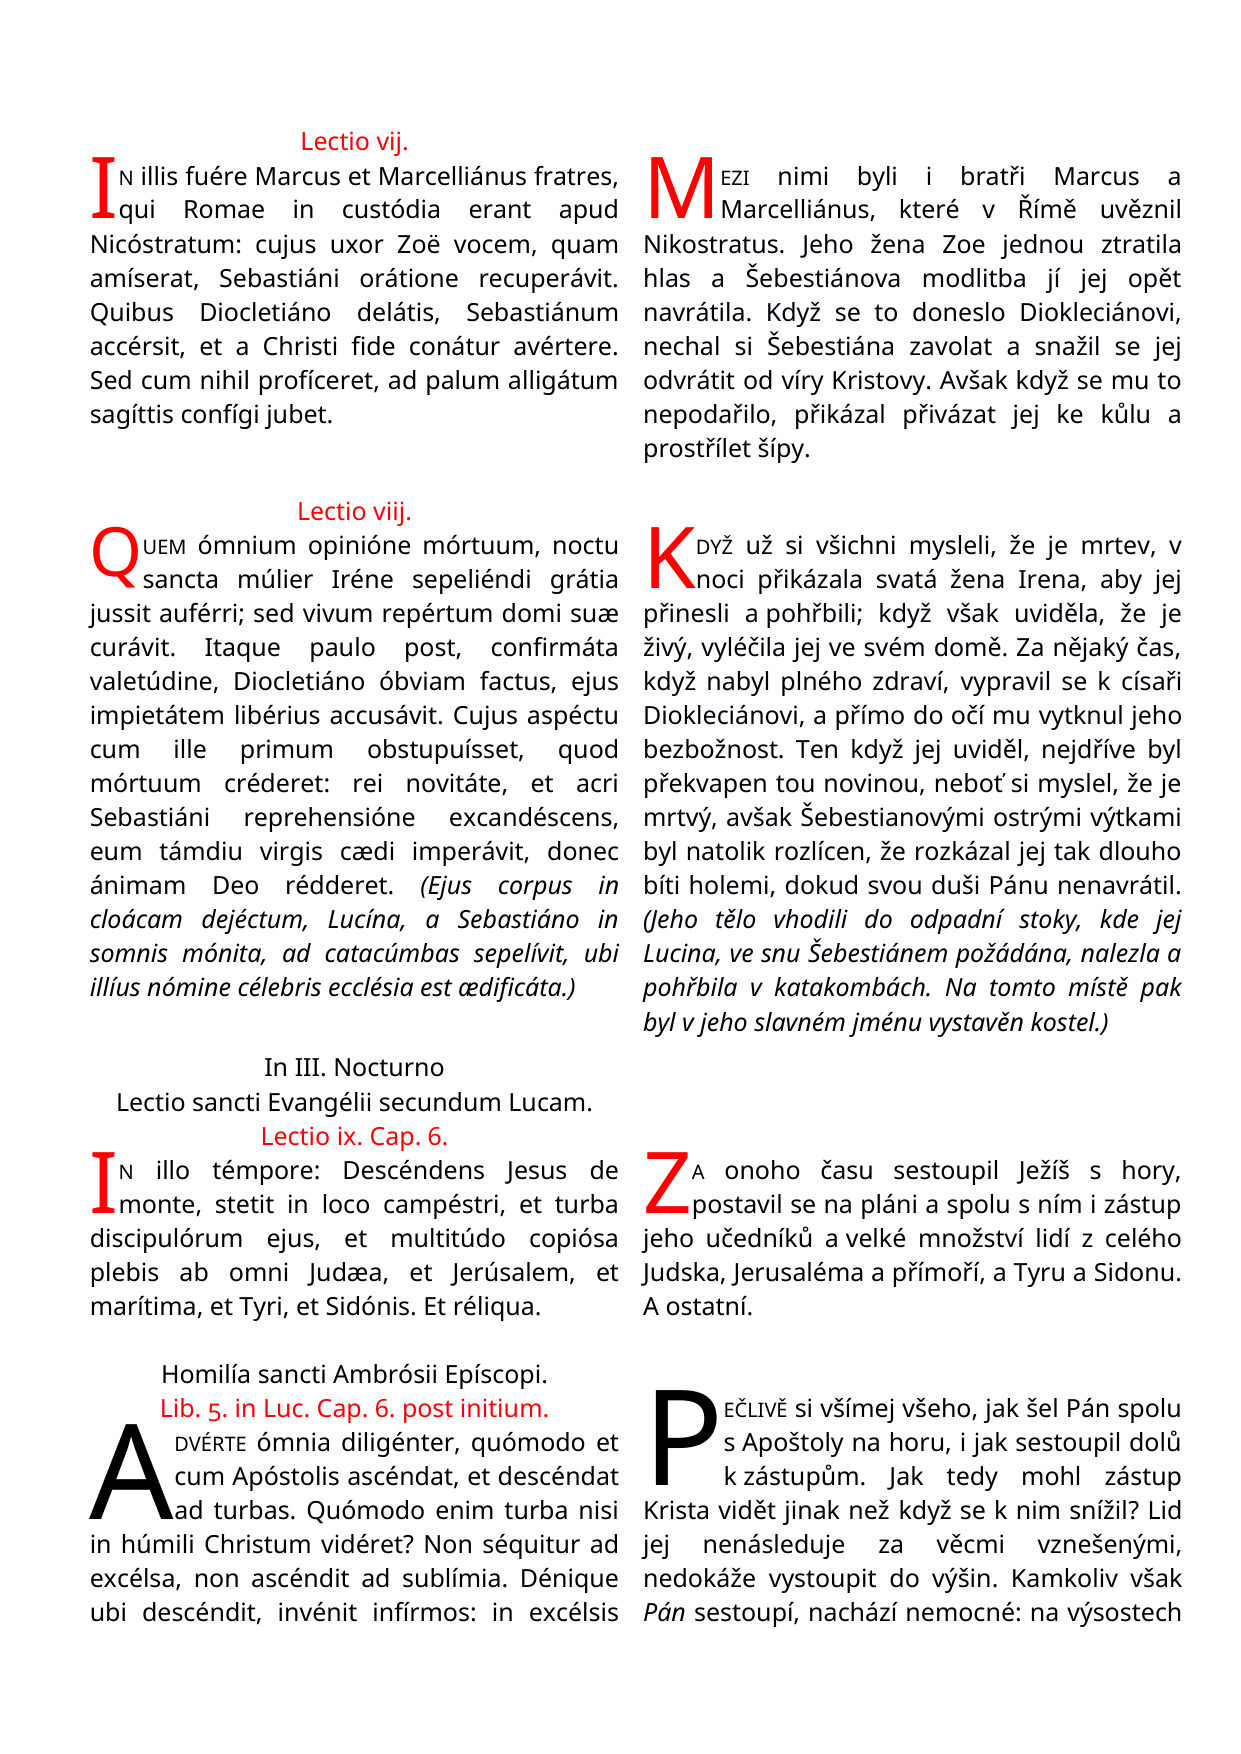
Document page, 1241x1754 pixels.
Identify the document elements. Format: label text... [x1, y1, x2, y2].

table_cell Lectio viij. Quem ómnium opinióne mórtuum, noctu sancta múlier Iréne sepeliéndi grátia jussit auférri; sed vivum repértum domi suæ curávit. Itaque paulo post, confirmáta valetúdine, Diocletiáno óbviam factus, ejus impietátem libérius accusávit. Cujus aspéctu cum ille primum obstupuísset, quod mórtuum créderet: rei novitáte, et acri Sebastiáni reprehensióne excandéscens, eum támdiu virgis cædi imperávit, donec ánimam Deo rédderet. (Ejus corpus in cloácam dejéctum, Lucína, a Sebastiáno in somnis mónita, ad catacúmbas sepelívit, ubi illíus nómine célebris ecclésia est ædificáta.) [78, 487, 631, 1044]
table_cell Mezi nimi byli i bratři Marcus a Marcelliánus, které v Římě uvěznil Nikostratus. Jeho žena Zoe jednou ztratila hlas a Šebestiánova modlitba jí jej opět navrátila. Když se to doneslo Diokleciánovi, nechal si Šebestiána zavolat a snažil se jej odvrátit od víry Kristovy. Avšak když se mu to nepodařilo, přikázal přivázat jej ke kůlu a prostřílet šípy. [631, 118, 1194, 487]
table_cell In III. Nocturno Lectio sancti Evangélii secundum Lucam. Lectio ix. Cap. 6. In illo témpore: Descéndens Jesus de monte, stetit in loco campéstri, et turba discipulórum ejus, et multitúdo copiósa plebis ab omni Judæa, et Jerúsalem, et marítima, et Tyri, et Sidónis. Et réliqua. Homilía sancti Ambrósii Epíscopi. Lib. 5. in Luc. Cap. 6. post initium. Advérte ómnia diligénter, quómodo et cum Apóstolis ascéndat, et descéndat ad turbas. Quómodo enim turba nisi in húmili Christum vidéret? Non séquitur ad excélsa, non ascéndit ad sublímia. Dénique ubi descéndit, invénit infírmos: in excélsis enim infírmi esse non possunt. [78, 1044, 631, 1635]
table_cell Za onoho času sestoupil Ježíš s hory, postavil se na pláni a spolu s ním i zástup jeho učedníků a velké množství lidí z celého Judska, Jerusaléma a přímoří, a Tyru a Sidonu. A ostatní. Pečlivě si všímej všeho, jak šel Pán spolu s Apoštoly na horu, i jak sestoupil dolů k zástupům. Jak tedy mohl zástup Krista vidět jinak než když se k nim snížil? Lid jej nenásleduje za věcmi vznešenými, nedokáže vystoupit do výšin. Kamkoliv však Pán sestoupí, nachází nemoc­né: na výsostech totiž nemocní být nemohou. [631, 1044, 1194, 1635]
table_cell Lectio vij. In illis fuére Marcus et Marcelliánus fratres, qui Romae in custódia erant apud Nicóstratum: cujus uxor Zoë vocem, quam amíserat, Sebastiáni orátione recuperávit. Quibus Diocletiáno delátis, Sebastiánum accérsit, et a Christi fide conátur avértere. Sed cum nihil profíceret, ad palum alligátum sagíttis confígi jubet. [78, 118, 631, 487]
table_cell Když už si všichni mysleli, že je mrtev, v noci přikázala svatá žena Irena, aby jej přinesli a pohřbili; když však uviděla, že je živý, vyléčila jej ve svém domě. Za nějaký čas, když nabyl plného zdraví, vypravil se k císaři Diokleciánovi, a přímo do očí mu vytknul jeho bezbožnost. Ten když jej uviděl, nejdříve byl překvapen tou novinou, neboť si myslel, že je mrtvý, avšak Šebestianovými ostrými výtkami byl natolik rozlícen, že rozkázal jej tak dlouho bíti holemi, dokud svou duši Pánu nenavrátil. (Jeho tělo vhodili do odpadní stoky, kde jej Lucina, ve snu Šebestiánem požádána, nalezla a pohřbila v katakombách. Na tomto místě pak byl v jeho slavném jménu vystavěn kostel.) [631, 487, 1194, 1044]
